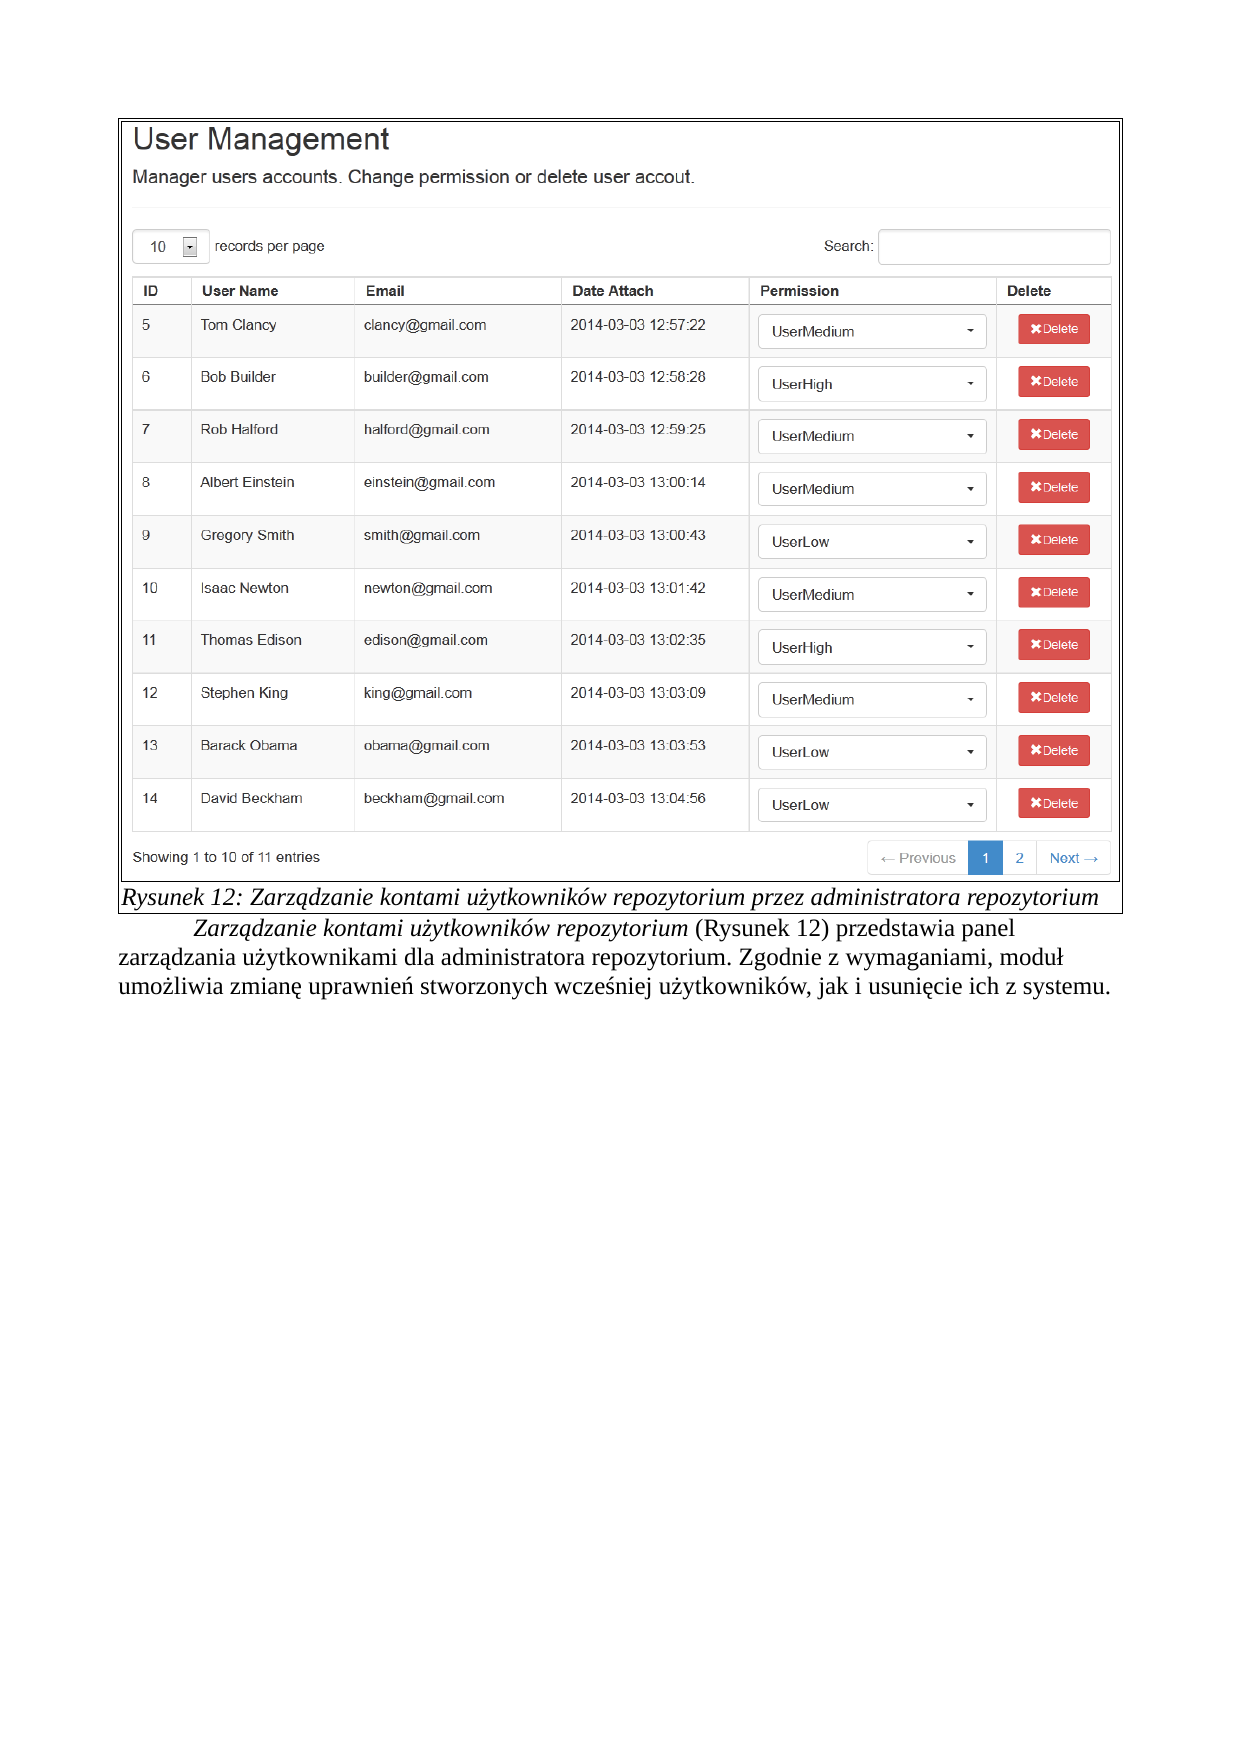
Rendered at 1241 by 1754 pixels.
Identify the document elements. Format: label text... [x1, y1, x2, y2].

text Rysunek 12: Zarządzanie kontami użytkowników repozytorium przez administratora repozytorium [121, 882, 1119, 910]
text Zarządzanie kontami użytkowników repozytorium (Rysunek 12) przedstawia panel zarządzania użytkownikami dla administratora repozytorium. Zgodnie z wymaganiami, moduł umożliwia zmianę uprawnień stworzonych wcześniej użytkowników, jak i usunięcie ich z systemu. [118, 914, 1122, 1000]
picture [124, 124, 1117, 879]
text [119, 119, 1122, 913]
